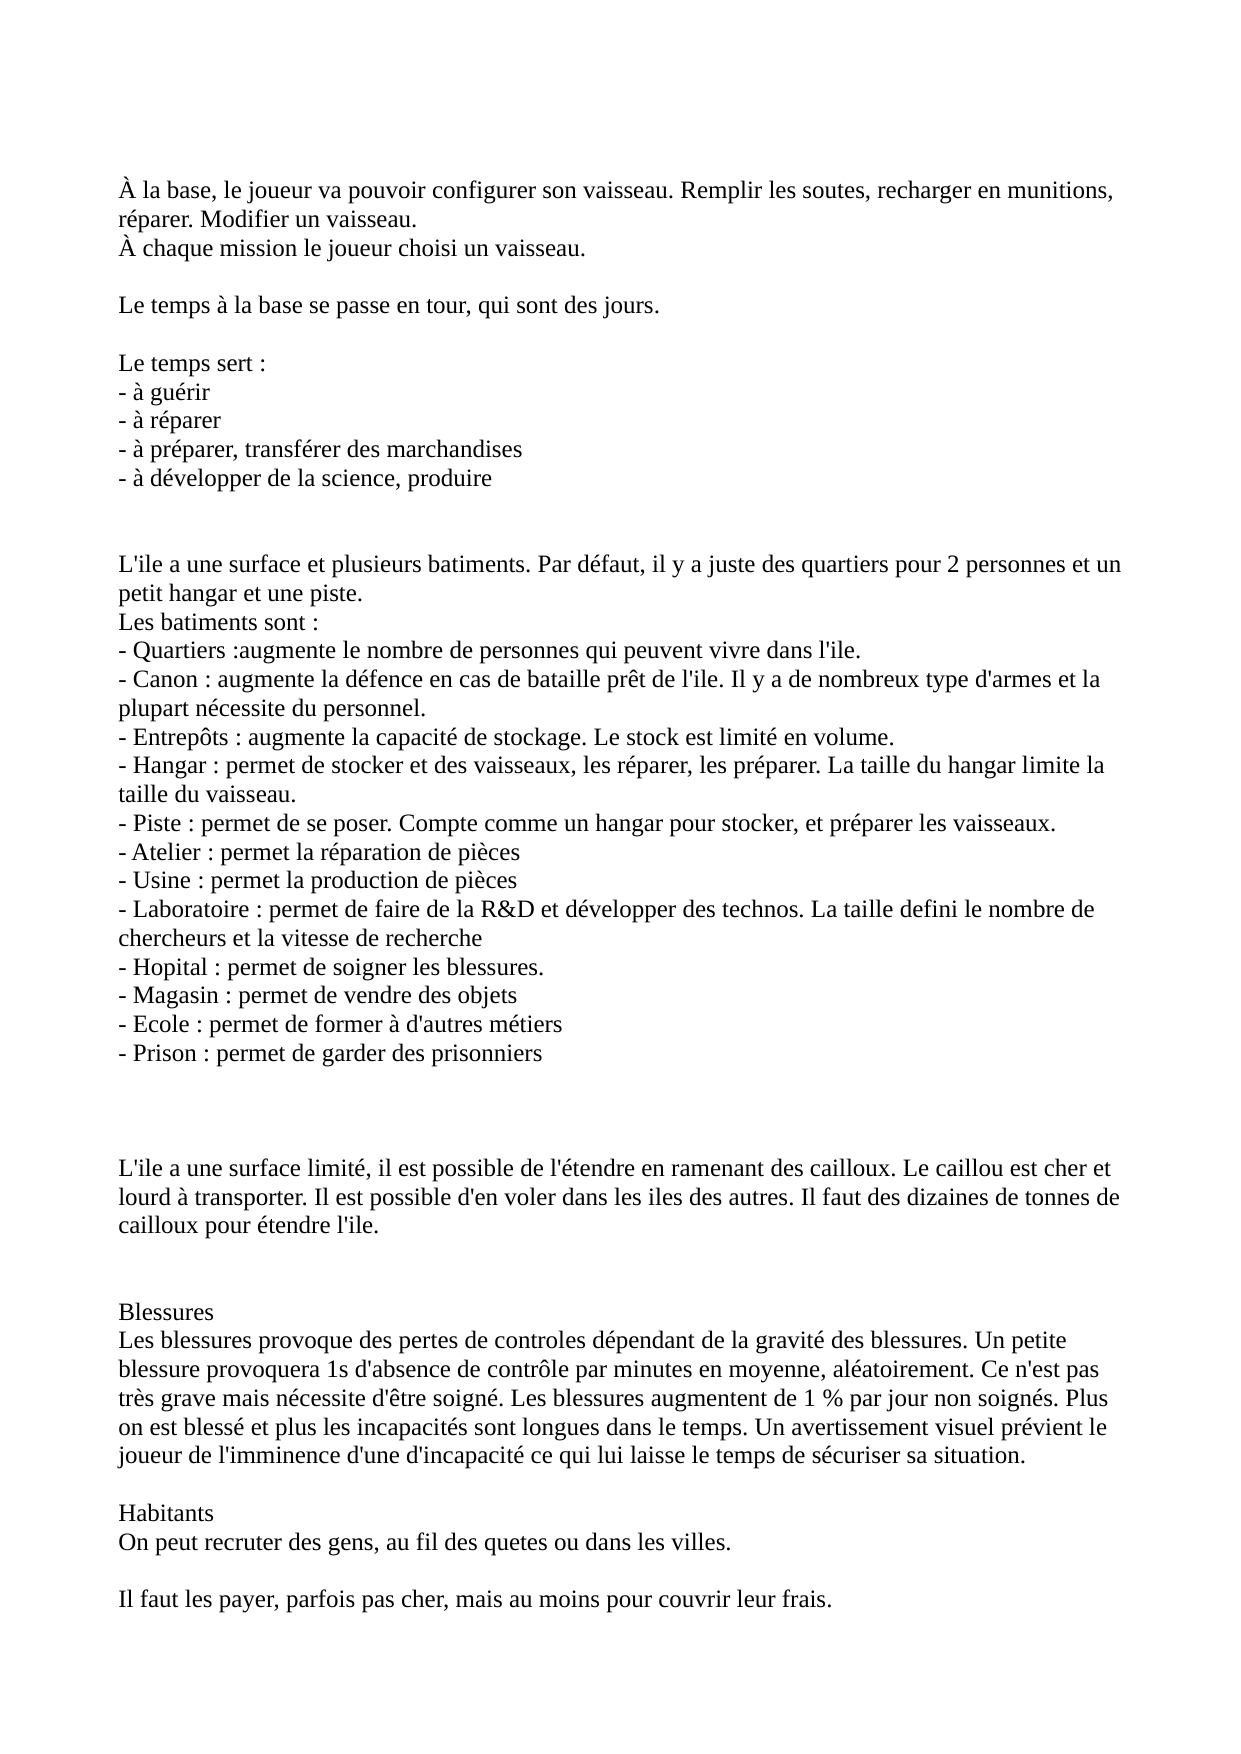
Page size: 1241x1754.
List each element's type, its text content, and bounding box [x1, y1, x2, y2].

text Le temps à la base se passe en tour, qui sont des jours. [118, 291, 1122, 319]
text - Entrepôts : augmente la capacité de stockage. Le stock est limité en volume. [118, 722, 1122, 751]
text L'ile a une surface limité, il est possible de l'étendre en ramenant des cailloux. Le caillou est cher et lourd à transporter. Il est possible d'en voler dans les iles des autres. Il faut des dizaines de tonnes de cailloux pour étendre l'ile. [118, 1153, 1122, 1239]
text - Quartiers :augmente le nombre de personnes qui peuvent vivre dans l'ile. [118, 636, 1122, 664]
text - à guérir [118, 377, 1122, 406]
text - Atelier : permet la réparation de pièces [118, 837, 1122, 866]
text - Ecole : permet de former à d'autres métiers [118, 1009, 1122, 1038]
text - Magasin : permet de vendre des objets [118, 981, 1122, 1009]
text Les blessures provoque des pertes de controles dépendant de la gravité des blessures. Un petite blessure provoquera 1s d'absence de contrôle par minutes en moyenne, aléatoirement. Ce n'est pas très grave mais nécessite d'être soigné. Les blessures augmentent de 1 % par jour non soignés. Plus on est blessé et plus les incapacités sont longues dans le temps. Un avertissement visuel prévient le joueur de l'imminence d'une d'incapacité ce qui lui laisse le temps de sécuriser sa situation. [118, 1326, 1122, 1469]
text - Canon : augmente la défence en cas de bataille prêt de l'ile. Il y a de nombreux type d'armes et la plupart nécessite du personnel. [118, 664, 1122, 722]
text - Hangar : permet de stocker et des vaisseaux, les réparer, les préparer. La taille du hangar limite la taille du vaisseau. [118, 751, 1122, 808]
text - à développer de la science, produire [118, 463, 1122, 492]
text Blessures [118, 1297, 1122, 1326]
text - à préparer, transférer des marchandises [118, 434, 1122, 463]
text Habitants [118, 1498, 1122, 1527]
text Il faut les payer, parfois pas cher, mais au moins pour couvrir leur frais. [118, 1584, 1122, 1613]
text L'ile a une surface et plusieurs batiments. Par défaut, il y a juste des quartiers pour 2 personnes et un petit hangar et une piste. [118, 549, 1122, 607]
text Les batiments sont : [118, 607, 1122, 636]
text - Hopital : permet de soigner les blessures. [118, 952, 1122, 981]
text - Prison : permet de garder des prisonniers [118, 1038, 1122, 1067]
text - Usine : permet la production de pièces [118, 866, 1122, 894]
text - Laboratoire : permet de faire de la R&D et développer des technos. La taille defini le nombre de chercheurs et la vitesse de recherche [118, 894, 1122, 952]
text On peut recruter des gens, au fil des quetes ou dans les villes. [118, 1527, 1122, 1556]
text À la base, le joueur va pouvoir configurer son vaisseau. Remplir les soutes, recharger en munitions, réparer. Modifier un vaisseau. [118, 176, 1122, 233]
text - à réparer [118, 406, 1122, 434]
text Le temps sert : [118, 348, 1122, 377]
text À chaque mission le joueur choisi un vaisseau. [118, 233, 1122, 262]
text - Piste : permet de se poser. Compte comme un hangar pour stocker, et préparer les vaisseaux. [118, 808, 1122, 837]
